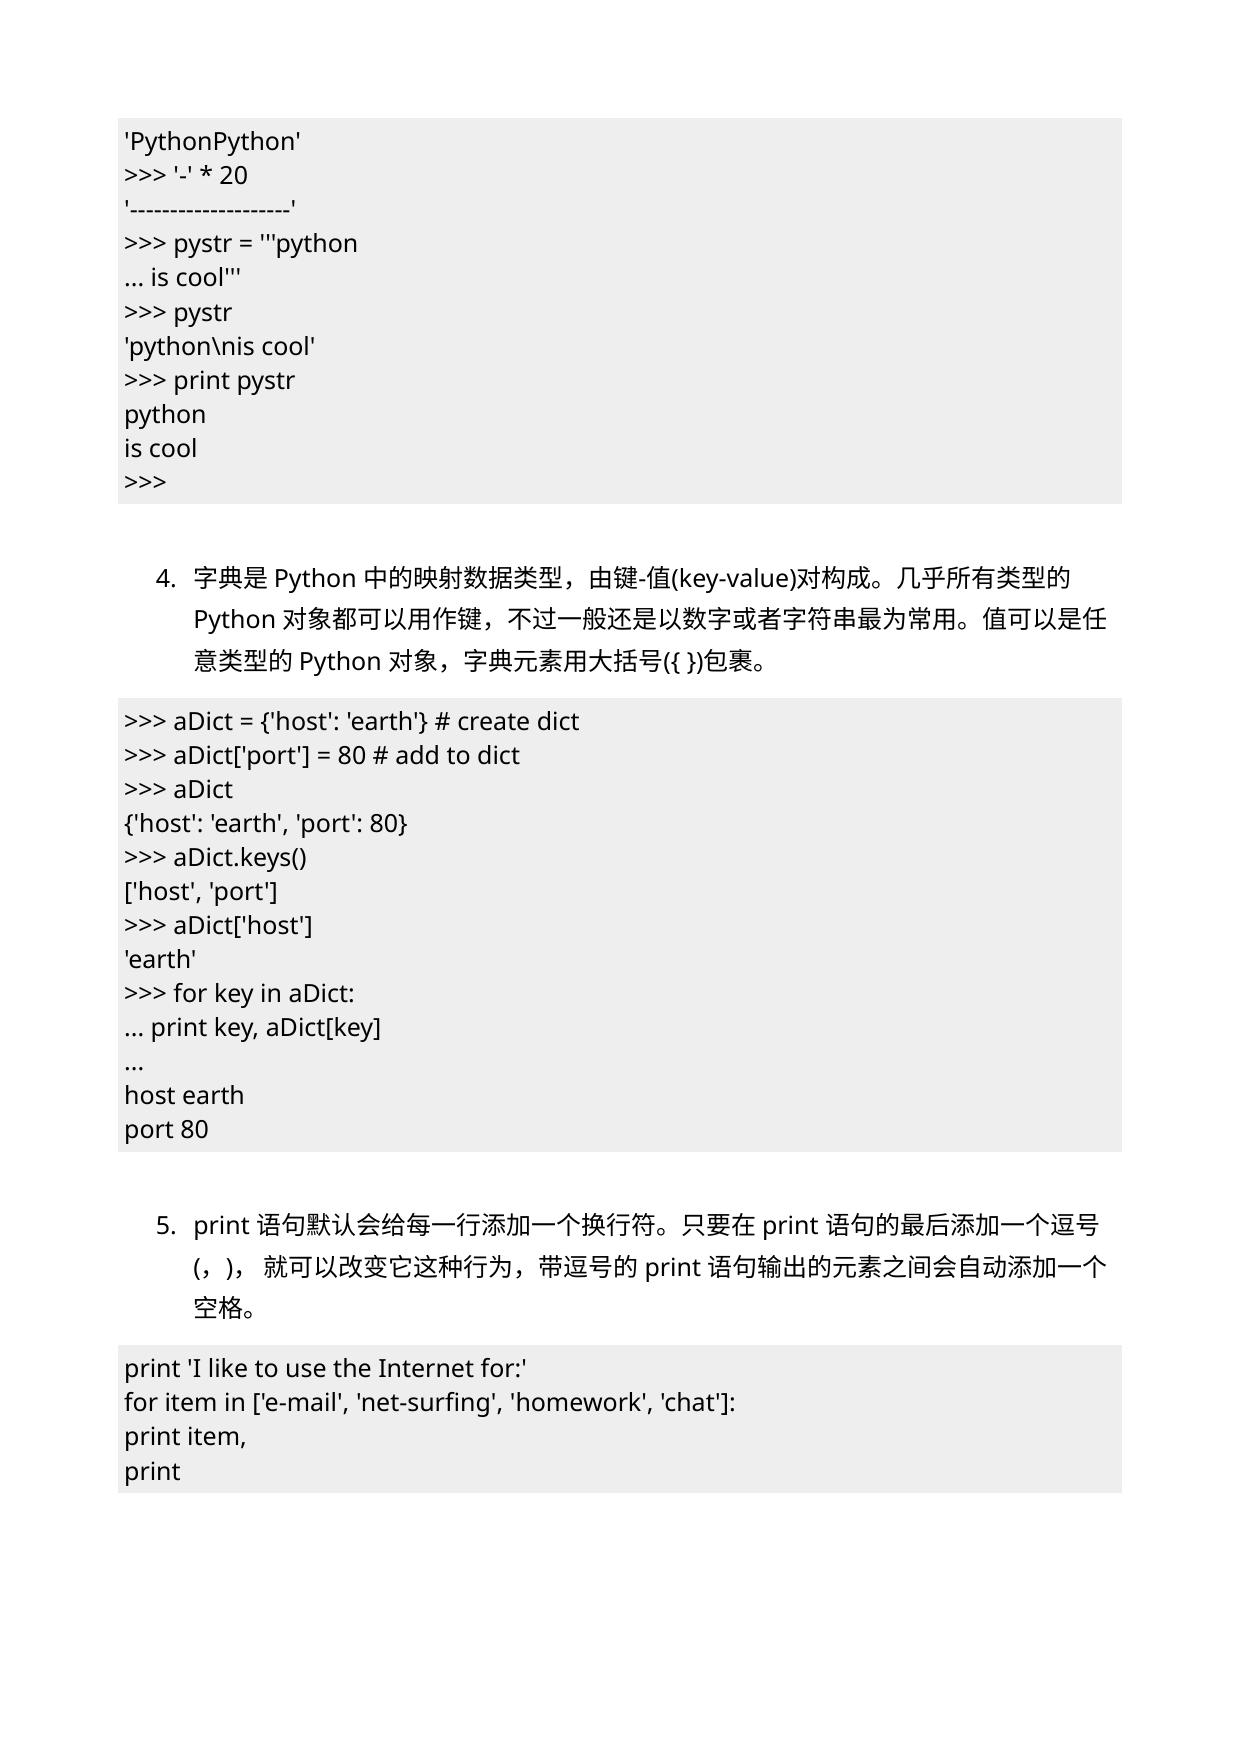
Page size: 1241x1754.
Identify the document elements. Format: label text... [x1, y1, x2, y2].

list 字典是 Python 中的映射数据类型，由键-值(key-value)对构成。几乎所有类型的 Python 对象都可以用作键，不过一般还是以数字或者字符串最为常用。值可以是任意类型的 Python 对象，字典元素用大括号({ })包裹。 [156, 558, 1122, 678]
list print 语句默认会给每一行添加一个换行符。只要在 print 语句的最后添加一个逗号(，)， 就可以改变它这种行为，带逗号的 print 语句输出的元素之间会自动添加一个空格。 [156, 1206, 1122, 1325]
table_header >>> aDict = {'host': 'earth'} # create dict >>> aDict['port'] = 80 # add to dict >>> aDict {'host': 'earth', 'port': 80} >>> aDict.keys() ['host', 'port'] >>> aDict['host'] 'earth' >>> for key in aDict: ... print key, aDict[key] ... host earth port 80 [118, 698, 1122, 1152]
table_header 'PythonPython' >>> '-' * 20 '--------------------' >>> pystr = '''python ... is cool''' >>> pystr 'python\nis cool' >>> print pystr python is cool >>> [118, 118, 1122, 504]
table_header print 'I like to use the Internet for:' for item in ['e-mail', 'net-surfing', 'homework', 'chat']: print item, print [118, 1345, 1122, 1493]
